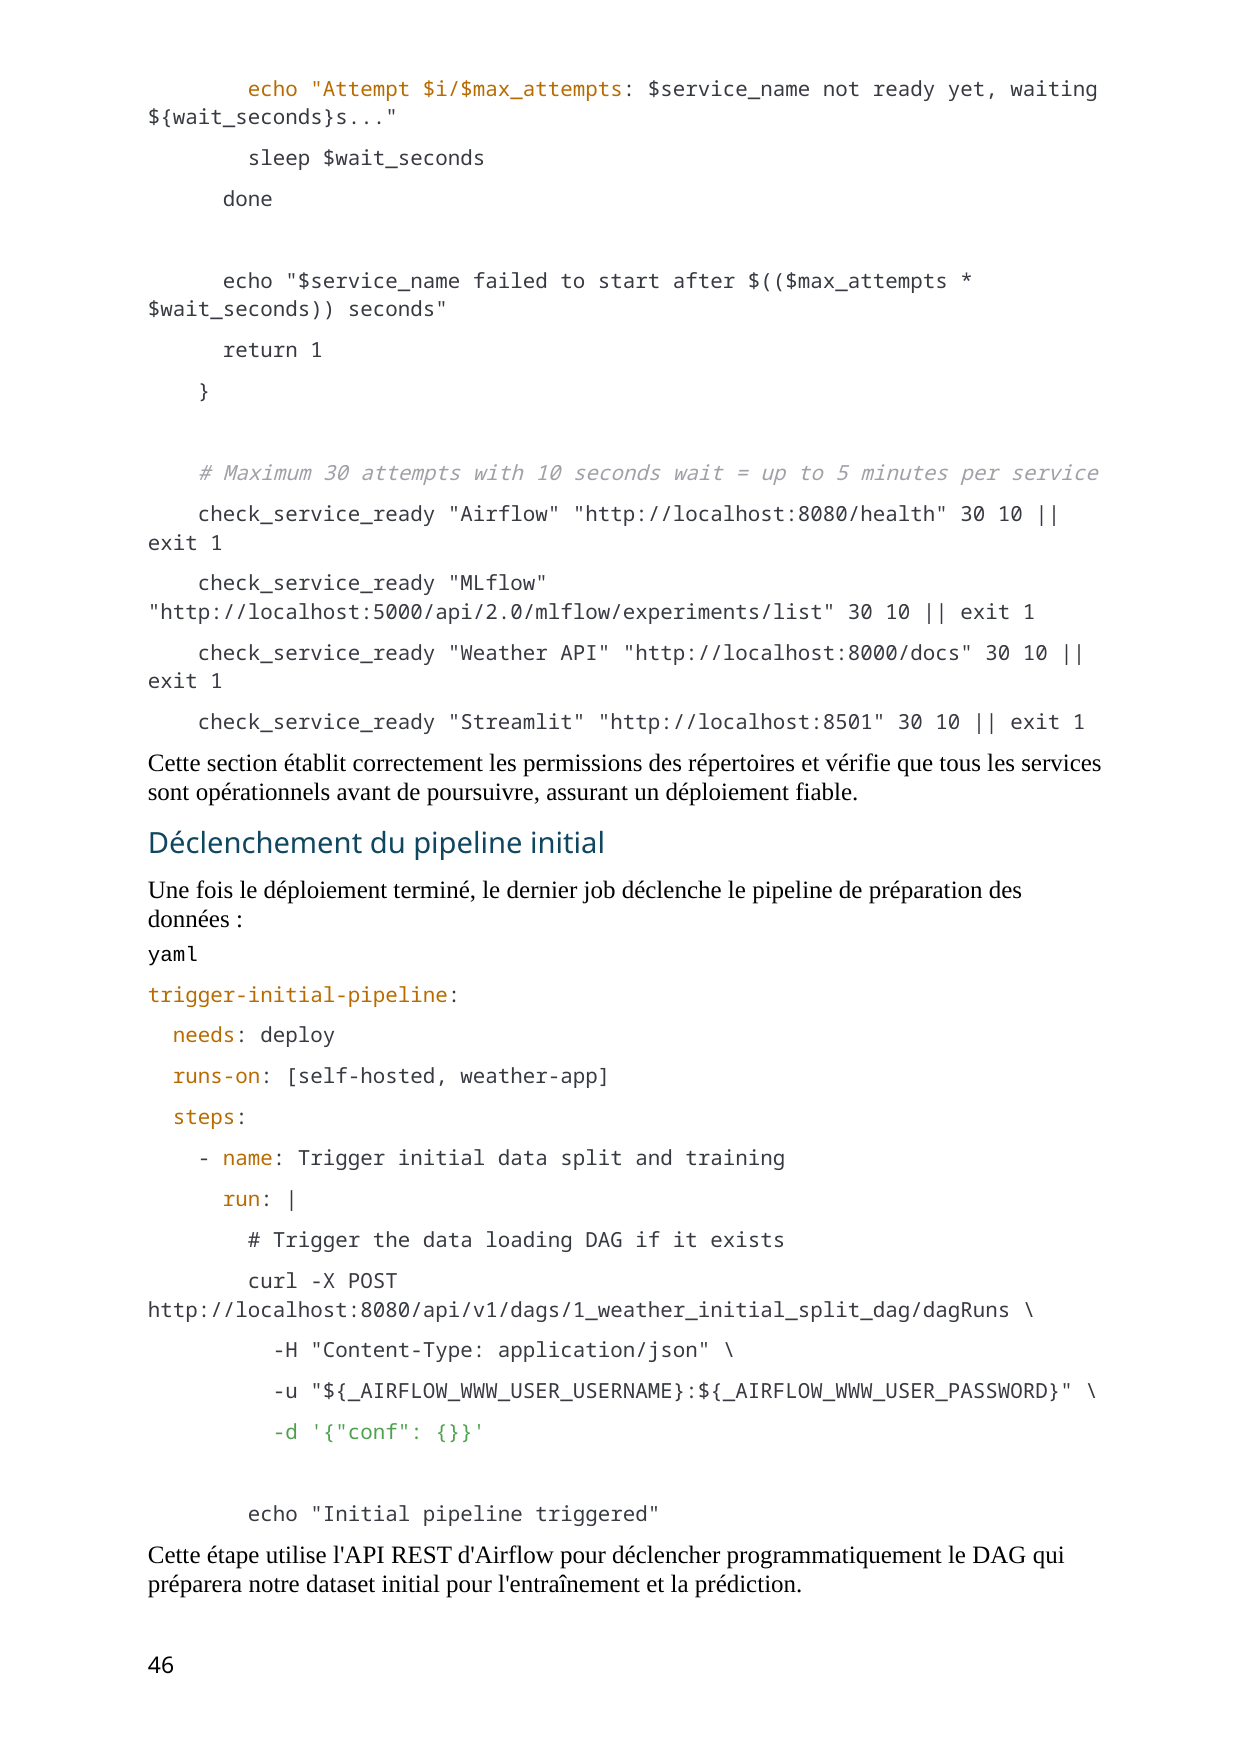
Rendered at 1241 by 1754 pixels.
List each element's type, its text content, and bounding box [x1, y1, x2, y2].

text } [148, 376, 1122, 405]
text Une fois le déploiement terminé, le dernier job déclenche le pipeline de préparation des données : [148, 876, 1122, 933]
text check_service_ready "Streamlit" "http://localhost:8501" 30 10 || exit 1 [148, 707, 1122, 736]
subtitle Déclenchement du pipeline initial [148, 822, 1122, 862]
text - name: Trigger initial data split and training [148, 1143, 1122, 1172]
text runs-on: [self-hosted, weather-app] [148, 1062, 1122, 1090]
text echo "Initial pipeline triggered" [148, 1499, 1122, 1528]
text sleep $wait_seconds [148, 143, 1122, 172]
text done [148, 184, 1122, 213]
text steps: [148, 1102, 1122, 1131]
text echo "$service_name failed to start after $(($max_attempts * $wait_seconds)) seconds" [148, 266, 1122, 323]
text check_service_ready "MLflow" "http://localhost:5000/api/2.0/mlflow/experiments/list" 30 10 || exit 1 [148, 568, 1122, 625]
text check_service_ready "Airflow" "http://localhost:8080/health" 30 10 || exit 1 [148, 499, 1122, 556]
text echo "Attempt $i/$max_attempts: $service_name not ready yet, waiting ${wait_seconds}s..." [148, 74, 1122, 131]
text -H "Content-Type: application/json" \ [148, 1336, 1122, 1364]
text -u "${_AIRFLOW_WWW_USER_USERNAME}:${_AIRFLOW_WWW_USER_PASSWORD}" \ [148, 1377, 1122, 1405]
text trigger-initial-pipeline: [148, 980, 1122, 1008]
text yaml [148, 943, 1122, 967]
text curl -X POST http://localhost:8080/api/v1/dags/1_weather_initial_split_dag/dagRuns \ [148, 1266, 1122, 1323]
text -d '{"conf": {}}' [148, 1417, 1122, 1446]
text run: | [148, 1184, 1122, 1213]
text Cette étape utilise l'API REST d'Airflow pour déclencher programmatiquement le DAG qui préparera notre dataset initial pour l'entraînement et la prédiction. [148, 1540, 1122, 1598]
text check_service_ready "Weather API" "http://localhost:8000/docs" 30 10 || exit 1 [148, 638, 1122, 695]
text return 1 [148, 335, 1122, 364]
text # Maximum 30 attempts with 10 seconds wait = up to 5 minutes per service [148, 458, 1122, 487]
text needs: deploy [148, 1021, 1122, 1049]
text Cette section établit correctement les permissions des répertoires et vérifie que tous les services sont opérationnels avant de poursuivre, assurant un déploiement fiable. [148, 748, 1122, 806]
text # Trigger the data loading DAG if it exists [148, 1225, 1122, 1254]
